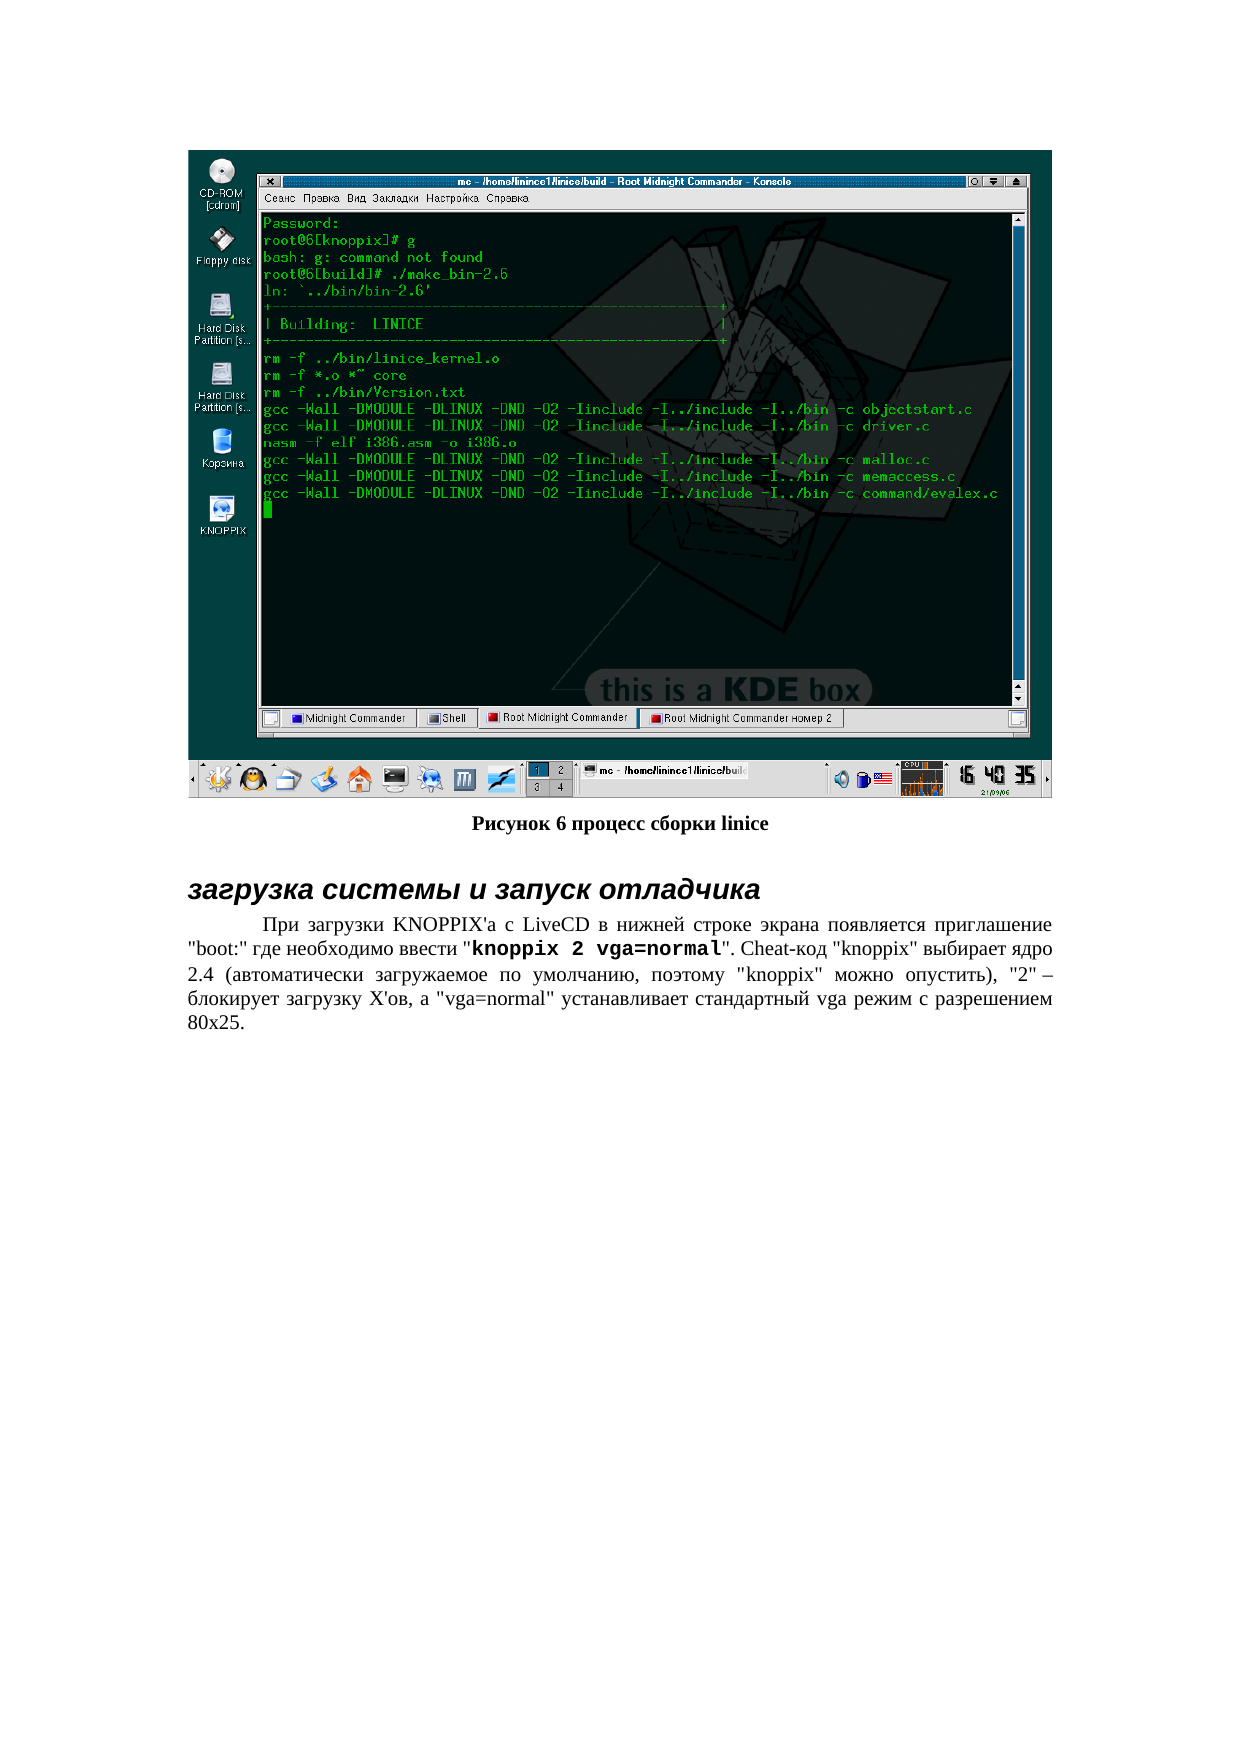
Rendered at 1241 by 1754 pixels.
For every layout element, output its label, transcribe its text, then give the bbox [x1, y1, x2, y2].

text При загрузки KNOPPIX'а c LiveCD в нижней строке экрана появляется приглашение "boot:" где необходимо ввести "knoppix 2 vga=normal". Cheat-код "knoppix" выбирает ядро 2.4 (автоматически загружаемое по умолчанию, поэтому "knoppix" можно опустить), "2" – блокирует загрузку X'ов, а "vga=normal" устанавливает стандартный vga режим с разрешением 80x25. [187, 912, 1053, 1034]
subtitle загрузка системы и запуск отладчика [187, 872, 1053, 906]
text Рисунок 6 процесс сборки linice [187, 810, 1053, 834]
picture [188, 150, 1052, 798]
